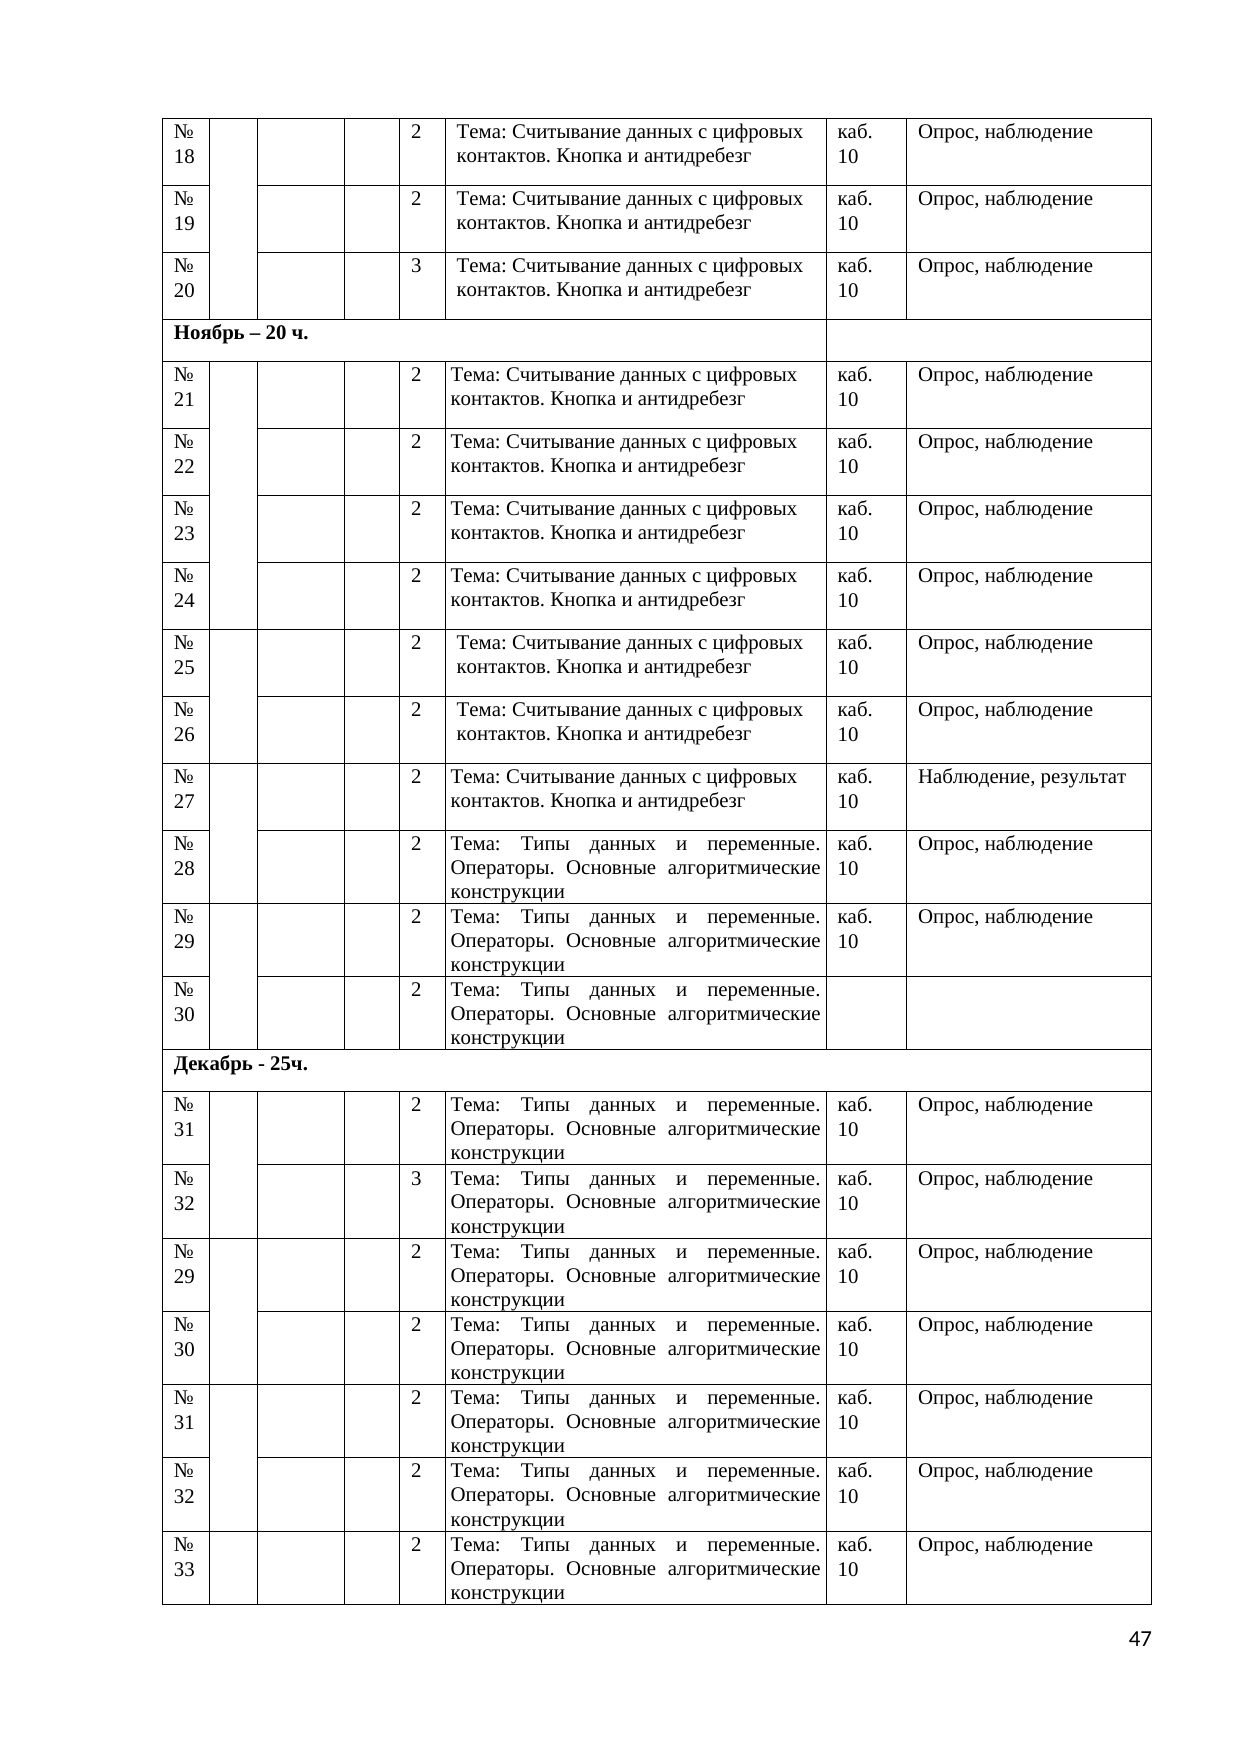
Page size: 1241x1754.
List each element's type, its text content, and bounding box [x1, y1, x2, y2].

table_cell №29 [163, 1239, 209, 1311]
table_cell Тема: Типы данных и переменные. Операторы. Основные алгоритмические конструкции [446, 831, 826, 903]
table_cell [345, 186, 399, 252]
table_cell №26 [163, 697, 209, 763]
table_cell Опрос, наблюдение [907, 831, 1151, 903]
table_cell Тема: Типы данных и переменные. Операторы. Основные алгоритмические конструкции [446, 1532, 826, 1604]
table_cell Опрос, наблюдение [907, 496, 1151, 562]
table_cell №32 [163, 1165, 209, 1238]
table_cell [345, 119, 399, 185]
table_cell Опрос, наблюдение [907, 563, 1151, 629]
table_cell Ноябрь – 20 ч. [163, 320, 826, 361]
table_cell [345, 1092, 399, 1164]
table_cell [258, 253, 344, 319]
table_cell [345, 253, 399, 319]
table_cell Опрос, наблюдение [907, 904, 1151, 976]
table_cell №25 [163, 630, 209, 696]
table_cell [210, 1385, 257, 1531]
table_cell каб. 10 [827, 904, 906, 976]
table_cell Тема: Типы данных и переменные. Операторы. Основные алгоритмические конструкции [446, 904, 826, 976]
table_cell [345, 904, 399, 976]
table_cell Опрос, наблюдение [907, 119, 1151, 185]
table_cell Опрос, наблюдение [907, 1092, 1151, 1164]
table_cell каб. 10 [827, 1385, 906, 1457]
table_cell Тема: Считывание данных с цифровых контактов. Кнопка и антидребезг [446, 697, 826, 763]
table_cell [345, 1239, 399, 1311]
table_cell [345, 977, 399, 1049]
table_cell [907, 977, 1151, 1049]
table_cell Опрос, наблюдение [907, 1385, 1151, 1457]
table_cell [258, 697, 344, 763]
table_cell №30 [163, 977, 209, 1049]
table_cell №32 [163, 1458, 209, 1531]
table_cell 2 [400, 362, 445, 428]
table_cell каб. 10 [827, 119, 906, 185]
table_cell №20 [163, 253, 209, 319]
table_cell [345, 1165, 399, 1238]
table_cell [258, 119, 344, 185]
table_cell каб. 10 [827, 496, 906, 562]
table_cell каб. 10 [827, 1532, 906, 1604]
table_cell Опрос, наблюдение [907, 1165, 1151, 1238]
table_cell [210, 119, 257, 319]
table_cell [345, 630, 399, 696]
table_cell [345, 1532, 399, 1604]
table_cell Опрос, наблюдение [907, 1239, 1151, 1311]
table_cell №31 [163, 1385, 209, 1457]
table_cell 2 [400, 764, 445, 830]
table_cell 2 [400, 1385, 445, 1457]
table_cell [258, 563, 344, 629]
table_cell [345, 764, 399, 830]
table_cell Тема: Типы данных и переменные. Операторы. Основные алгоритмические конструкции [446, 1458, 826, 1531]
table_cell [827, 977, 906, 1049]
table_cell [827, 320, 1151, 361]
table_cell [345, 1458, 399, 1531]
table_cell 2 [400, 1458, 445, 1531]
table_cell каб. 10 [827, 253, 906, 319]
table_cell №21 [163, 362, 209, 428]
table_cell 2 [400, 977, 445, 1049]
table_cell каб. 10 [827, 1458, 906, 1531]
table_cell [258, 1458, 344, 1531]
table_cell Опрос, наблюдение [907, 1312, 1151, 1384]
table_cell 3 [400, 253, 445, 319]
table_cell [345, 831, 399, 903]
table_cell [258, 186, 344, 252]
table_cell [210, 1532, 257, 1604]
table_cell №23 [163, 496, 209, 562]
table_cell [258, 764, 344, 830]
table_cell [345, 1312, 399, 1384]
table_cell каб. 10 [827, 429, 906, 495]
table_cell каб. 10 [827, 362, 906, 428]
table_cell [258, 496, 344, 562]
table_cell каб. 10 [827, 563, 906, 629]
table_cell 2 [400, 119, 445, 185]
table_cell Тема: Считывание данных с цифровых контактов. Кнопка и антидребезг [446, 764, 826, 830]
table_cell каб. 10 [827, 831, 906, 903]
table_cell 3 [400, 1165, 445, 1238]
table_cell [258, 362, 344, 428]
table_cell Тема: Считывание данных с цифровых контактов. Кнопка и антидребезг [446, 362, 826, 428]
table_cell 2 [400, 697, 445, 763]
table_cell каб. 10 [827, 764, 906, 830]
table_cell [258, 1532, 344, 1604]
table_cell 2 [400, 1532, 445, 1604]
table_cell 2 [400, 630, 445, 696]
table_cell [258, 831, 344, 903]
table_cell каб. 10 [827, 1239, 906, 1311]
table_cell 2 [400, 1092, 445, 1164]
table_cell Тема: Считывание данных с цифровых контактов. Кнопка и антидребезг [446, 119, 826, 185]
table_cell [258, 429, 344, 495]
table_cell Тема: Типы данных и переменные. Операторы. Основные алгоритмические конструкции [446, 1092, 826, 1164]
table_cell Тема: Считывание данных с цифровых контактов. Кнопка и антидребезг [446, 253, 826, 319]
table_cell [210, 1092, 257, 1238]
table_cell каб. 10 [827, 186, 906, 252]
table_cell 2 [400, 563, 445, 629]
table_cell [210, 904, 257, 1049]
table_cell Опрос, наблюдение [907, 186, 1151, 252]
table_cell Тема: Типы данных и переменные. Операторы. Основные алгоритмические конструкции [446, 1312, 826, 1384]
table_cell [258, 977, 344, 1049]
table_cell каб. 10 [827, 697, 906, 763]
table_cell №30 [163, 1312, 209, 1384]
table_cell №31 [163, 1092, 209, 1164]
table_cell каб. 10 [827, 1165, 906, 1238]
table_cell 2 [400, 186, 445, 252]
table_cell №29 [163, 904, 209, 976]
table_cell №19 [163, 186, 209, 252]
table_cell [258, 904, 344, 976]
table_cell Декабрь - 25ч. [163, 1050, 1151, 1091]
table_cell Тема: Считывание данных с цифровых контактов. Кнопка и антидребезг [446, 563, 826, 629]
table_cell [345, 563, 399, 629]
table_cell [345, 496, 399, 562]
table_cell №22 [163, 429, 209, 495]
table_cell [258, 1165, 344, 1238]
table_cell Опрос, наблюдение [907, 253, 1151, 319]
table_cell Опрос, наблюдение [907, 1458, 1151, 1531]
table_cell [258, 1385, 344, 1457]
table_cell №33 [163, 1532, 209, 1604]
table_cell Тема: Типы данных и переменные. Операторы. Основные алгоритмические конструкции [446, 1165, 826, 1238]
table_cell [210, 362, 257, 629]
table_cell 2 [400, 904, 445, 976]
table_cell [258, 1239, 344, 1311]
table_cell 2 [400, 1239, 445, 1311]
table_cell Тема: Считывание данных с цифровых контактов. Кнопка и антидребезг [446, 186, 826, 252]
table_cell [345, 697, 399, 763]
table_cell №27 [163, 764, 209, 830]
table_cell Опрос, наблюдение [907, 429, 1151, 495]
table_cell каб. 10 [827, 630, 906, 696]
table_cell Тема: Типы данных и переменные. Операторы. Основные алгоритмические конструкции [446, 1239, 826, 1311]
table_cell [345, 362, 399, 428]
table_cell Опрос, наблюдение [907, 630, 1151, 696]
table_cell [210, 764, 257, 903]
table_cell [258, 1092, 344, 1164]
table_cell №28 [163, 831, 209, 903]
table_cell Опрос, наблюдение [907, 697, 1151, 763]
table_cell [345, 429, 399, 495]
table_cell [345, 1385, 399, 1457]
table_cell 2 [400, 831, 445, 903]
table_cell Тема: Считывание данных с цифровых контактов. Кнопка и антидребезг [446, 429, 826, 495]
table_cell 2 [400, 496, 445, 562]
table_cell Опрос, наблюдение [907, 362, 1151, 428]
table_cell каб. 10 [827, 1092, 906, 1164]
table_cell 2 [400, 429, 445, 495]
table_cell Тема: Типы данных и переменные. Операторы. Основные алгоритмические конструкции [446, 977, 826, 1049]
table_cell Опрос, наблюдение [907, 1532, 1151, 1604]
table_cell №24 [163, 563, 209, 629]
table_cell [210, 1239, 257, 1384]
table_cell №18 [163, 119, 209, 185]
table_cell Тема: Типы данных и переменные. Операторы. Основные алгоритмические конструкции [446, 1385, 826, 1457]
table_cell 2 [400, 1312, 445, 1384]
table_cell [210, 630, 257, 763]
table_cell [258, 630, 344, 696]
table_cell каб. 10 [827, 1312, 906, 1384]
table_cell Тема: Считывание данных с цифровых контактов. Кнопка и антидребезг [446, 496, 826, 562]
table_cell Наблюдение, результат [907, 764, 1151, 830]
table_cell [258, 1312, 344, 1384]
table_cell Тема: Считывание данных с цифровых контактов. Кнопка и антидребезг [446, 630, 826, 696]
